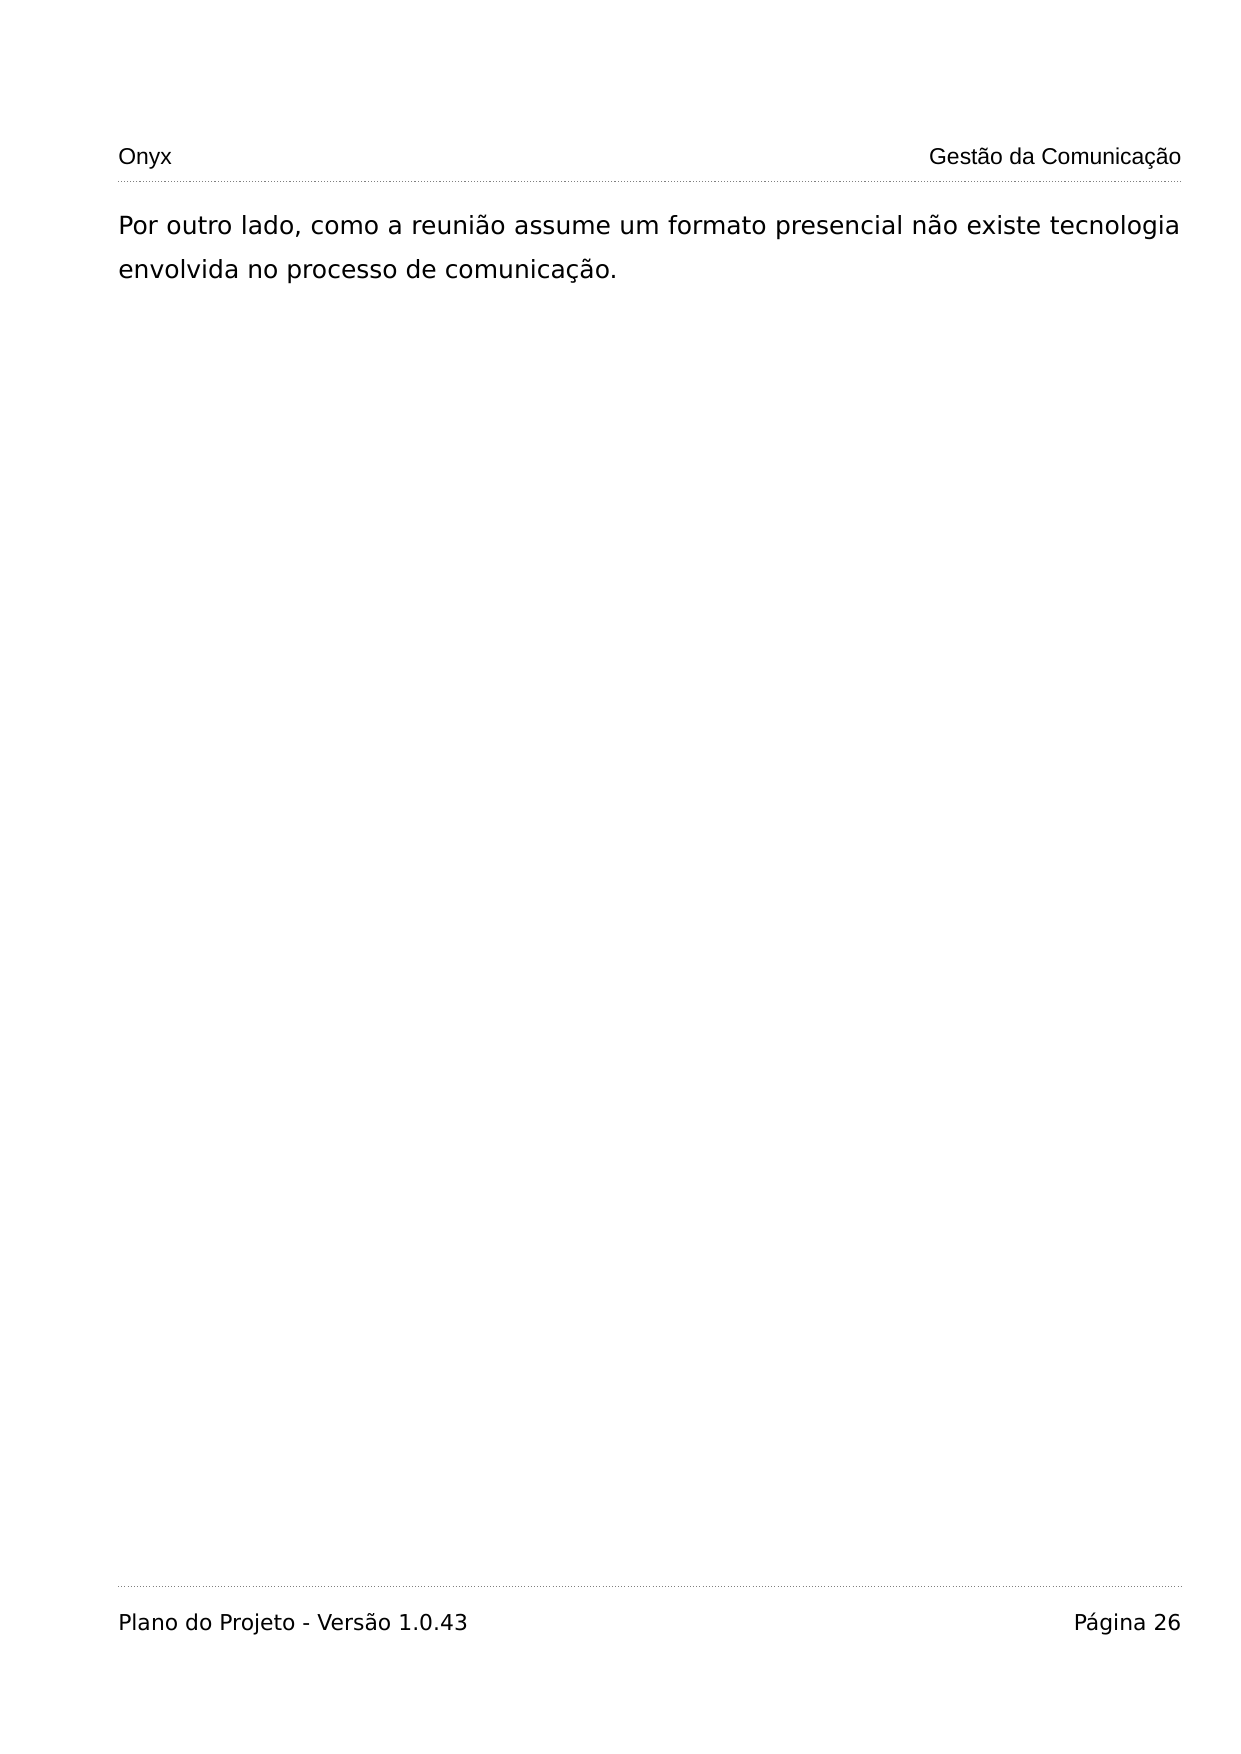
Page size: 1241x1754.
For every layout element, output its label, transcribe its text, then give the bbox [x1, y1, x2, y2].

text Por outro lado, como a reunião assume um formato presencial não existe tecnologia envolvida no processo de comunicação. [118, 211, 1181, 284]
